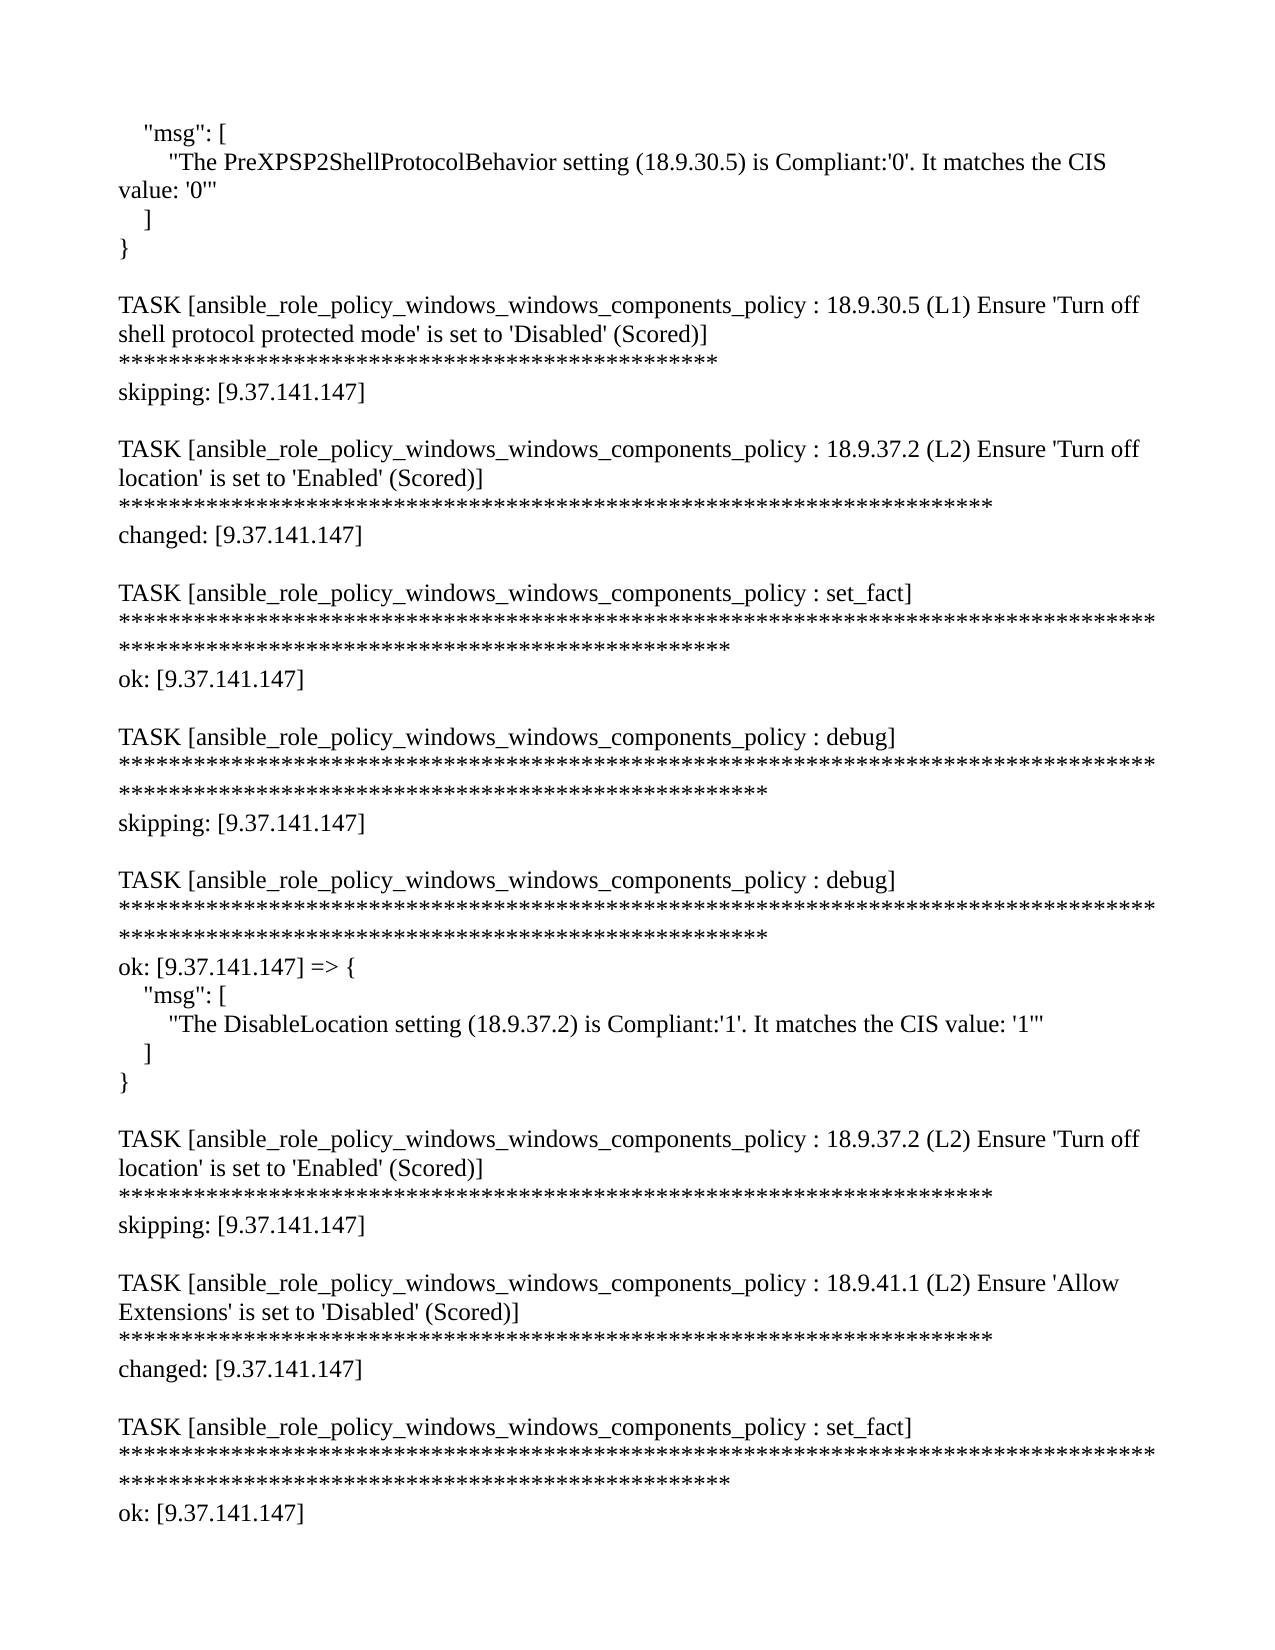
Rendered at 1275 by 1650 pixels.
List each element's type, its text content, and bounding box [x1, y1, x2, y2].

text "The PreXPSP2ShellProtocolBehavior setting (18.9.30.5) is Compliant:'0'. It matches the CIS value: '0'" [118, 147, 1157, 204]
text TASK [ansible_role_policy_windows_windows_components_policy : 18.9.30.5 (L1) Ensure 'Turn off shell protocol protected mode' is set to 'Disabled' (Scored)] ************************************************ [118, 291, 1157, 377]
text TASK [ansible_role_policy_windows_windows_components_policy : set_fact] ************************************************************************************************************************************ [118, 1412, 1157, 1498]
text TASK [ansible_role_policy_windows_windows_components_policy : debug] *************************************************************************************************************************************** [118, 866, 1157, 952]
text } [118, 1067, 1157, 1096]
text "msg": [ [118, 118, 1157, 147]
text skipping: [9.37.141.147] [118, 808, 1157, 837]
text TASK [ansible_role_policy_windows_windows_components_policy : 18.9.41.1 (L2) Ensure 'Allow Extensions' is set to 'Disabled' (Scored)] ********************************************************************** [118, 1268, 1157, 1354]
text skipping: [9.37.141.147] [118, 1211, 1157, 1239]
text changed: [9.37.141.147] [118, 521, 1157, 549]
text ] [118, 1038, 1157, 1067]
text TASK [ansible_role_policy_windows_windows_components_policy : 18.9.37.2 (L2) Ensure 'Turn off location' is set to 'Enabled' (Scored)] ********************************************************************** [118, 434, 1157, 521]
text TASK [ansible_role_policy_windows_windows_components_policy : 18.9.37.2 (L2) Ensure 'Turn off location' is set to 'Enabled' (Scored)] ********************************************************************** [118, 1124, 1157, 1211]
text TASK [ansible_role_policy_windows_windows_components_policy : debug] *************************************************************************************************************************************** [118, 722, 1157, 808]
text "msg": [ [118, 981, 1157, 1009]
text ok: [9.37.141.147] [118, 1498, 1157, 1527]
text "The DisableLocation setting (18.9.37.2) is Compliant:'1'. It matches the CIS value: '1'" [118, 1009, 1157, 1038]
text changed: [9.37.141.147] [118, 1354, 1157, 1383]
text ok: [9.37.141.147] [118, 664, 1157, 693]
text } [118, 233, 1157, 262]
text skipping: [9.37.141.147] [118, 377, 1157, 406]
text ] [118, 204, 1157, 233]
text TASK [ansible_role_policy_windows_windows_components_policy : set_fact] ************************************************************************************************************************************ [118, 578, 1157, 664]
text ok: [9.37.141.147] => { [118, 952, 1157, 981]
